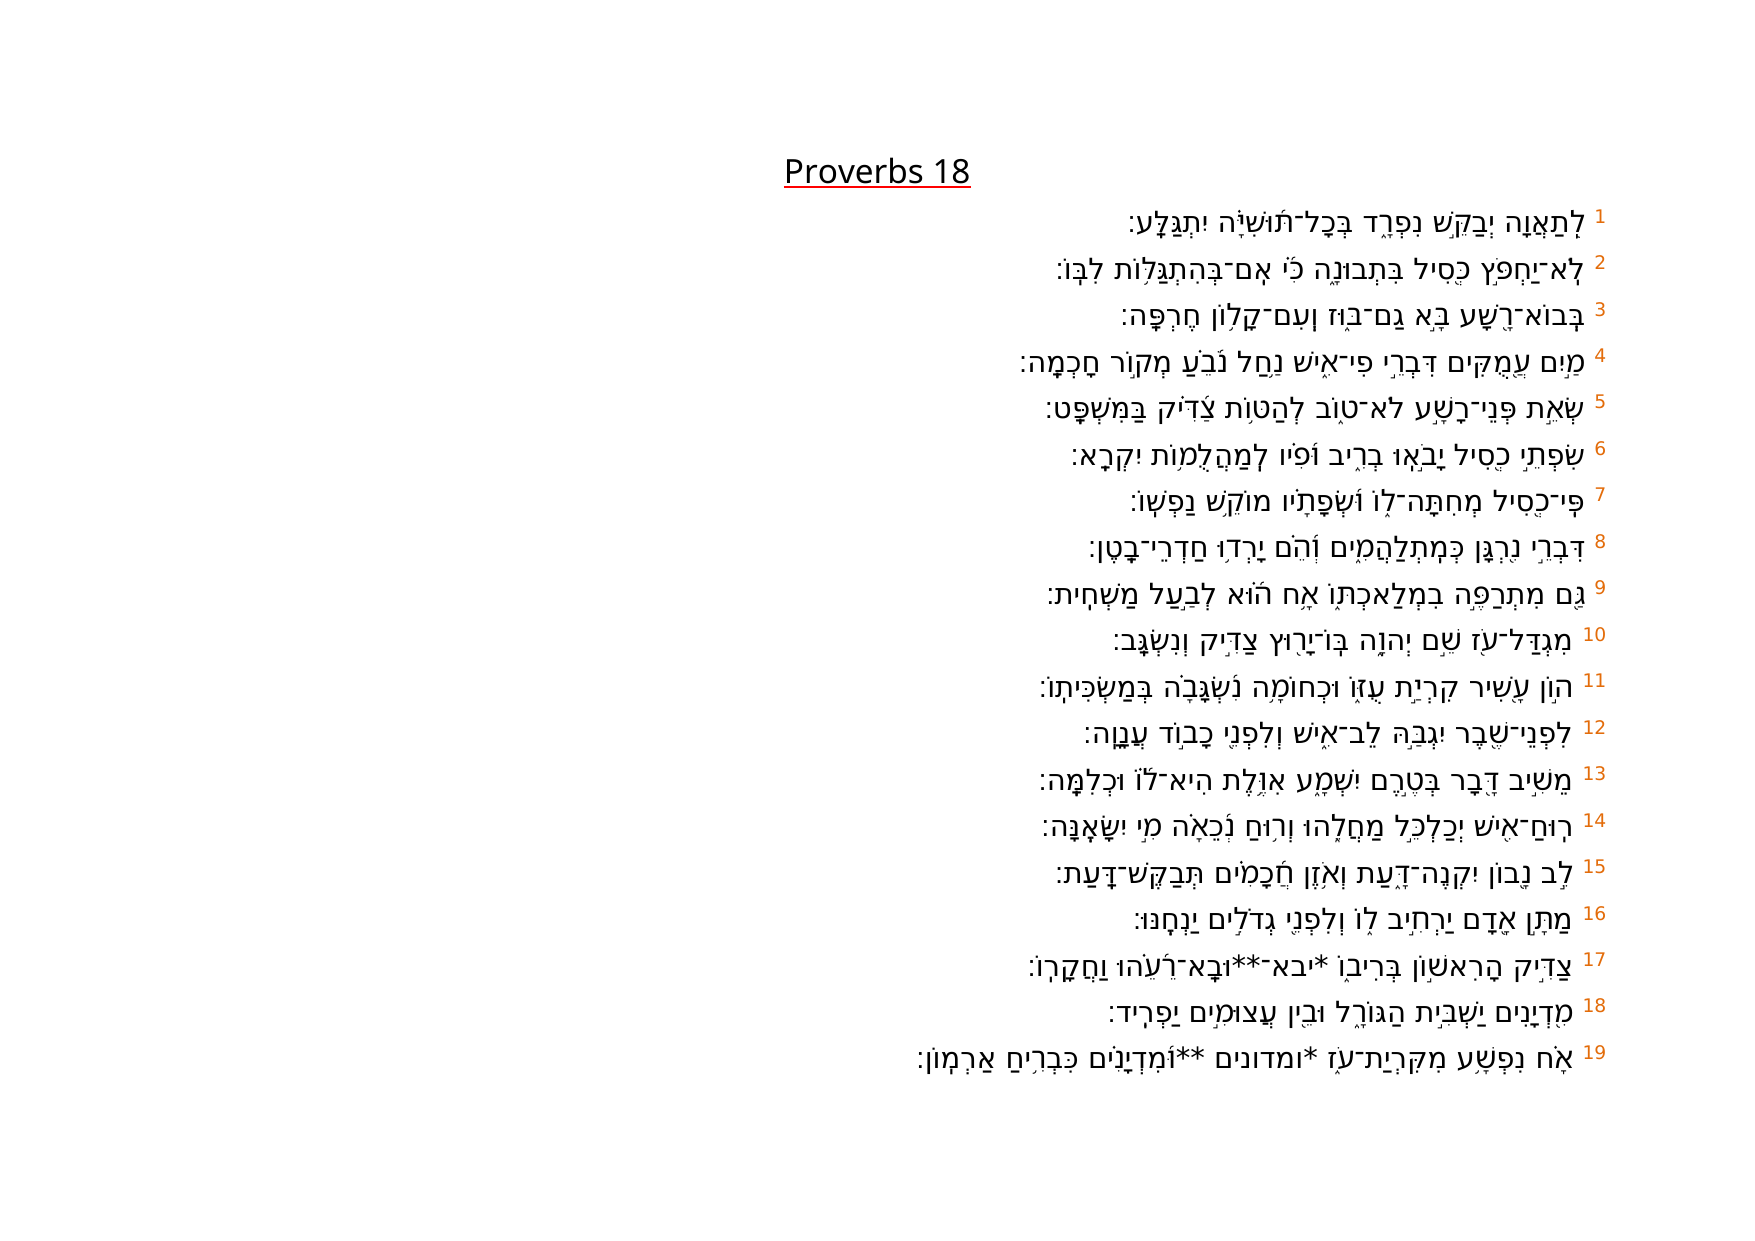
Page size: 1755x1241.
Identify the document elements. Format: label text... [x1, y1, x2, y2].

text 5 שְׂאֵ֣ת פְּנֵי־רָשָׁ֣ע לֹא־ט֑וֹב לְהַטּ֥וֹת צַ֝דִּ֗יק בַּמִּשְׁפָּֽט׃ ‬‬‬ [148, 391, 1606, 425]
text 1 לְֽ֭תַאֲוָה יְבַקֵּ֣שׁ נִפְרָ֑ד בְּכָל־תּ֝וּשִׁיָּ֗ה יִתְגַּלָּֽע׃ ‬‬‬ [148, 206, 1606, 239]
text 3 בְּֽבוֹא־רָ֭שָׁע בָּ֣א גַם־בּ֑וּז וְֽעִם־קָל֥וֹן חֶרְפָּֽה׃ ‬‬‬ [148, 298, 1606, 332]
text 13 מֵשִׁ֣יב דָּ֭בָר בְּטֶ֣רֶם יִשְׁמָ֑ע אִוֶּ֥לֶת הִיא־ל֝֗וֹ וּכְלִמָּֽה׃ ‬‬‬ [148, 763, 1606, 797]
text 6 שִׂפְתֵ֣י כְ֭סִיל יָבֹ֣אֽוּ בְרִ֑יב וּ֝פִ֗יו לְֽמַהֲלֻמ֥וֹת יִקְרָֽא׃ ‬‬‬ [148, 438, 1606, 472]
text 17 צַדִּ֣יק הָרִאשׁ֣וֹן בְּרִיב֑וֹ *יבא־**וּבָֽא־רֵ֝עֵ֗הוּ וַחֲקָרֽוֹ׃ ‬‬‬ [148, 949, 1606, 983]
text 16 מַתָּ֣ן אָ֭דָם יַרְחִ֣יב ל֑וֹ וְלִפְנֵ֖י גְדֹלִ֣ים יַנְחֶֽנּוּ׃ ‬‬‬ [148, 902, 1606, 936]
text 4 מַ֣יִם עֲ֭מֻקִּים דִּבְרֵ֣י פִי־אִ֑ישׁ נַ֥חַל נֹ֝בֵ֗עַ מְק֣וֹר חָכְמָֽה׃ ‬‬‬ [148, 345, 1606, 379]
text 10 מִגְדַּל־עֹ֭ז שֵׁ֣ם יְהוָ֑ה בּֽוֹ־יָר֖וּץ צַדִּ֣יק וְנִשְׂגָּֽב׃ ‬‬‬ [148, 624, 1606, 658]
text 14 רֽוּחַ־אִ֭ישׁ יְכַלְכֵּ֣ל מַחֲלֵ֑הוּ וְר֥וּחַ נְ֝כֵאָ֗ה מִ֣י יִשָּׂאֶֽנָּה׃ ‬‬‬ [148, 809, 1606, 843]
text 7 פִּֽי־כְ֭סִיל מְחִתָּה־ל֑וֹ וּ֝שְׂפָתָ֗יו מוֹקֵ֥שׁ נַפְשֽׁוֹ׃ ‬‬‬ [148, 484, 1606, 518]
text 15 לֵ֣ב נָ֭בוֹן יִקְנֶה־דָּ֑עַת וְאֹ֥זֶן חֲ֝כָמִ֗ים תְּבַקֶּשׁ־דָּֽעַת׃ ‬‬‬ [148, 856, 1606, 890]
text Proverbs 18 [148, 148, 1606, 193]
text 9 גַּ֭ם מִתְרַפֶּ֣ה בִמְלַאכְתּ֑וֹ אָ֥ח ה֝֗וּא לְבַ֣עַל מַשְׁחִֽית׃ ‬‬‬ [148, 577, 1606, 611]
text 18 מִ֭דְיָנִים יַשְׁבִּ֣ית הַגּוֹרָ֑ל וּבֵ֖ין עֲצוּמִ֣ים יַפְרִֽיד׃ ‬‬‬ [148, 995, 1606, 1029]
text 8 דִּבְרֵ֣י נִ֭רְגָּן כְּמִֽתְלַהֲמִ֑ים וְ֝הֵ֗ם יָרְד֥וּ חַדְרֵי־בָֽטֶן׃ ‬‬‬ [148, 531, 1606, 565]
text 12 לִפְנֵי־שֶׁ֭בֶר יִגְבַּ֣הּ לֵב־אִ֑ישׁ וְלִפְנֵ֖י כָב֣וֹד עֲנָוֽ͏ָה׃ ‬‬‬ [148, 717, 1606, 751]
text 11 ה֣וֹן עָ֭שִׁיר קִרְיַ֣ת עֻזּ֑וֹ וּכְחוֹמָ֥ה נִ֝שְׂגָּבָ֗ה בְּמַשְׂכִּיתֽוֹ׃ ‬‬‬ [148, 670, 1606, 704]
text 2 לֹֽא־יַחְפֹּ֣ץ כְּ֭סִיל בִּתְבוּנָ֑ה כִּ֝֗י אִֽם־בְּהִתְגַּלּ֥וֹת לִבּֽוֹ׃ ‬‬‬ [148, 252, 1606, 286]
text 19 אָ֗ח נִפְשָׁ֥ע מִקִּרְיַת־עֹ֑ז *ומדונים **וּ֝מִדְיָנִ֗ים כִּבְרִ֥יחַ אַרְמֽוֹן׃ ‬‬‬ [148, 1042, 1606, 1076]
